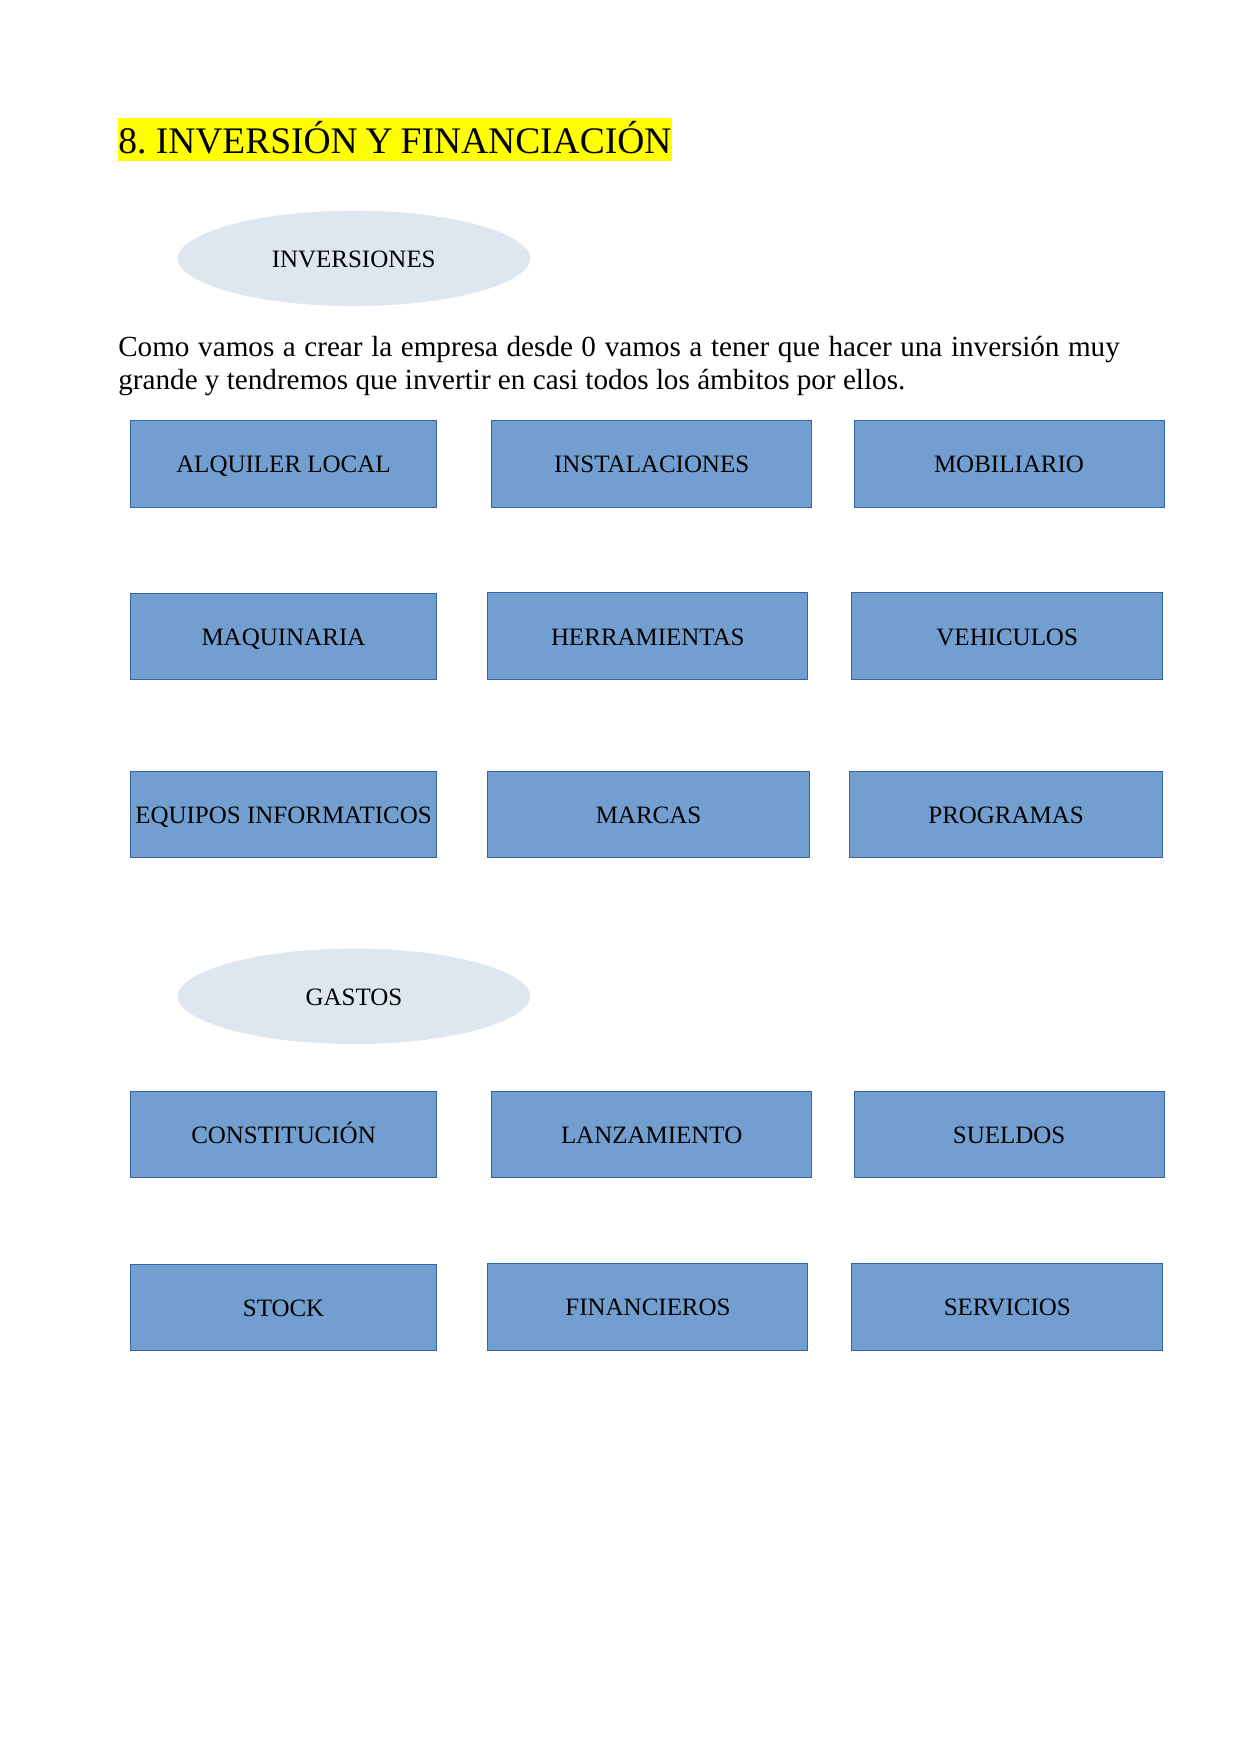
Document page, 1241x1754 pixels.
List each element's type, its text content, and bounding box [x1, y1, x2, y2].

text 8. INVERSIÓN Y FINANCIACIÓN [118, 118, 1122, 161]
text Como vamos a crear la empresa desde 0 vamos a tener que hacer una inversión muy grande y tendremos que invertir en casi todos los ámbitos por ellos. [118, 329, 1122, 396]
